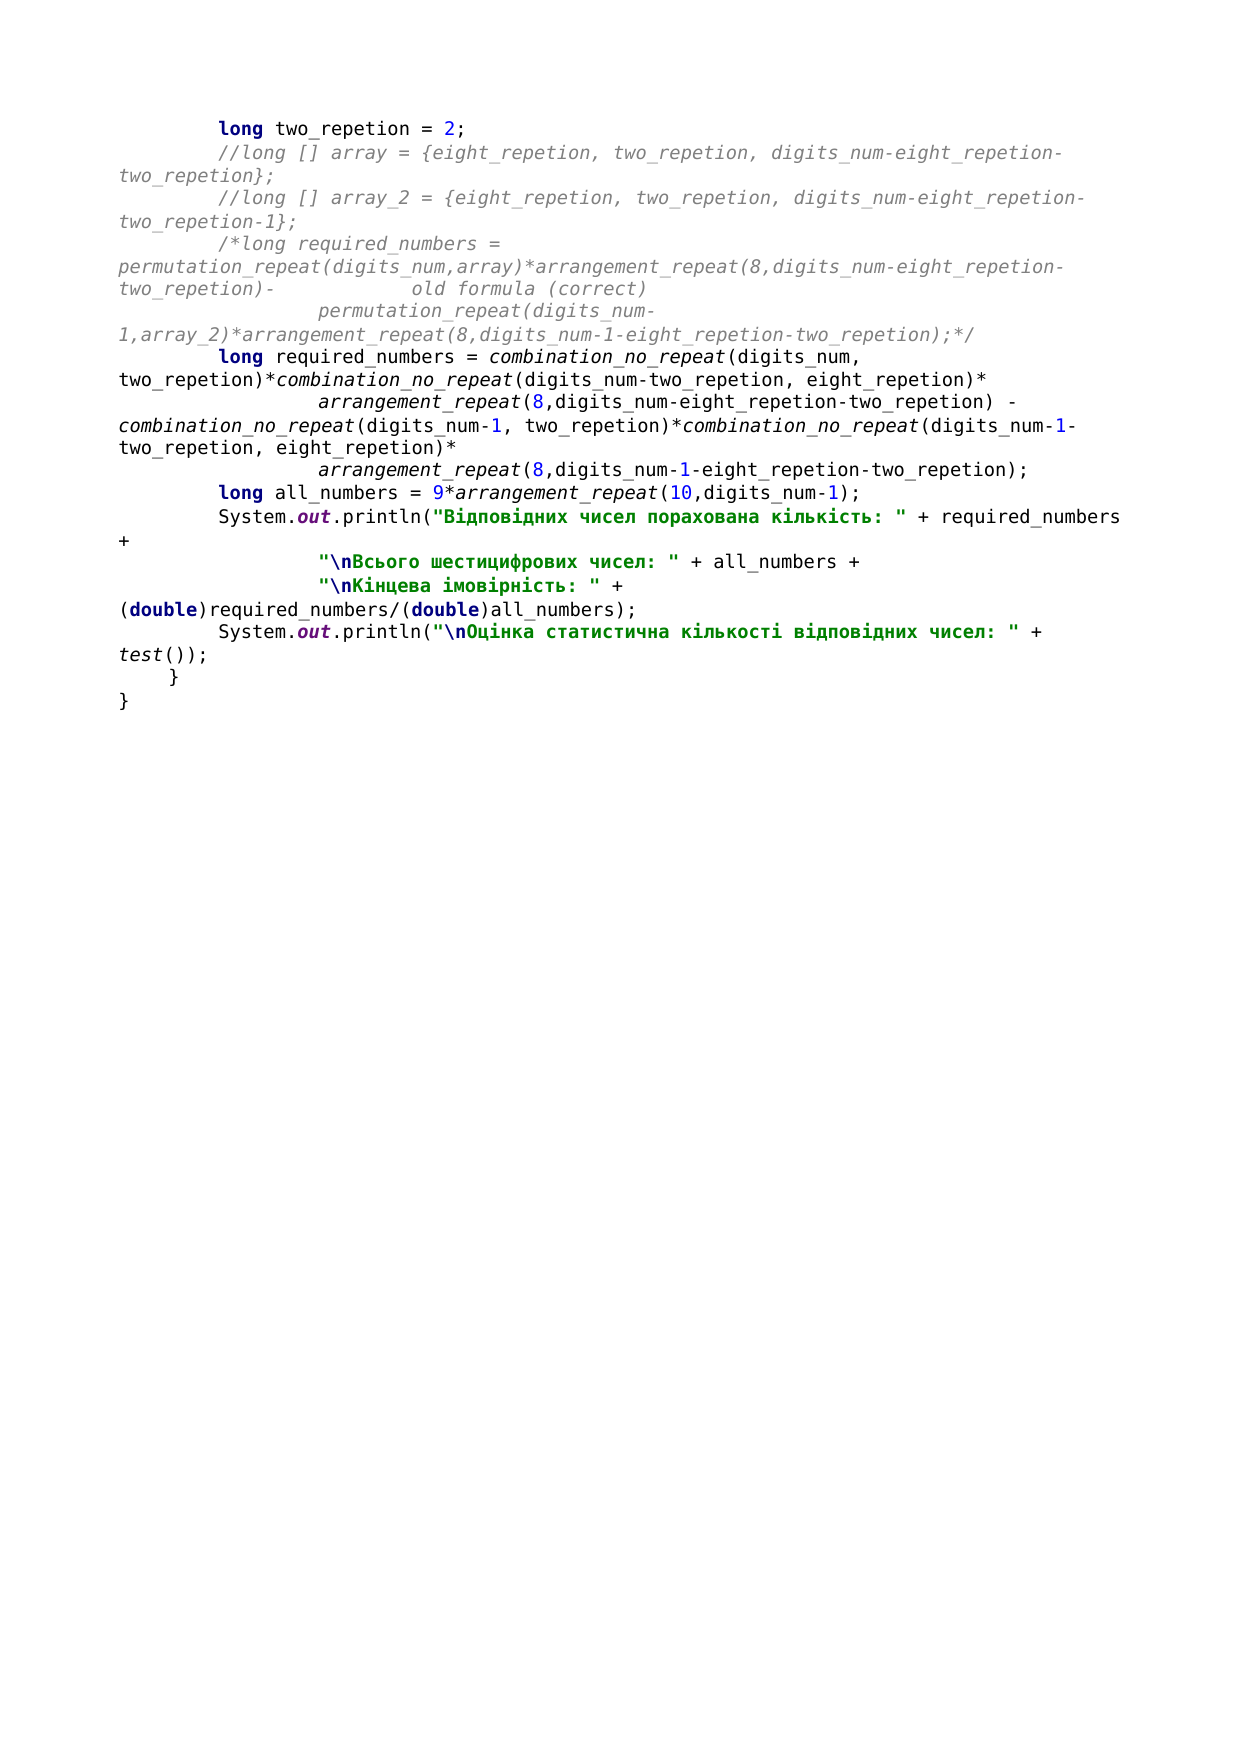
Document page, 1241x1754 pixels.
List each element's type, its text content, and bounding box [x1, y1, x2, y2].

text } [118, 690, 1122, 712]
text System.out.println("Відповідних чисел порахована кількість: " + required_numbers + [118, 506, 1122, 551]
text System.out.println("\nОцінка статистична кількості відповідних чисел: " + test()); [118, 621, 1122, 666]
text arrangement_repeat(8,digits_num-eight_repetion-two_repetion) - combination_no_repeat(digits_num-1, two_repetion)*combination_no_repeat(digits_num-1-two_repetion, eight_repetion)* [118, 391, 1122, 459]
text permutation_repeat(digits_num-1,array_2)*arrangement_repeat(8,digits_num-1-eight_repetion-two_repetion);*/ [118, 300, 1122, 346]
text /*long required_numbers = permutation_repeat(digits_num,array)*arrangement_repeat(8,digits_num-eight_repetion-two_repetion)- old formula (correct) [118, 233, 1122, 300]
text "\nВсього шестицифрових чисел: " + all_numbers + [118, 551, 1122, 575]
text arrangement_repeat(8,digits_num-1-eight_repetion-two_repetion); [118, 459, 1122, 482]
text //long [] array_2 = {eight_repetion, two_repetion, digits_num-eight_repetion-two_repetion-1}; [118, 187, 1122, 233]
text "\nКінцева імовірність: " + (double)required_numbers/(double)all_numbers); [118, 575, 1122, 621]
text } [118, 666, 1122, 690]
text long two_repetion = 2; [118, 118, 1122, 142]
text long required_numbers = combination_no_repeat(digits_num, two_repetion)*combination_no_repeat(digits_num-two_repetion, eight_repetion)* [118, 346, 1122, 391]
text long all_numbers = 9*arrangement_repeat(10,digits_num-1); [118, 482, 1122, 506]
text //long [] array = {eight_repetion, two_repetion, digits_num-eight_repetion-two_repetion}; [118, 142, 1122, 187]
